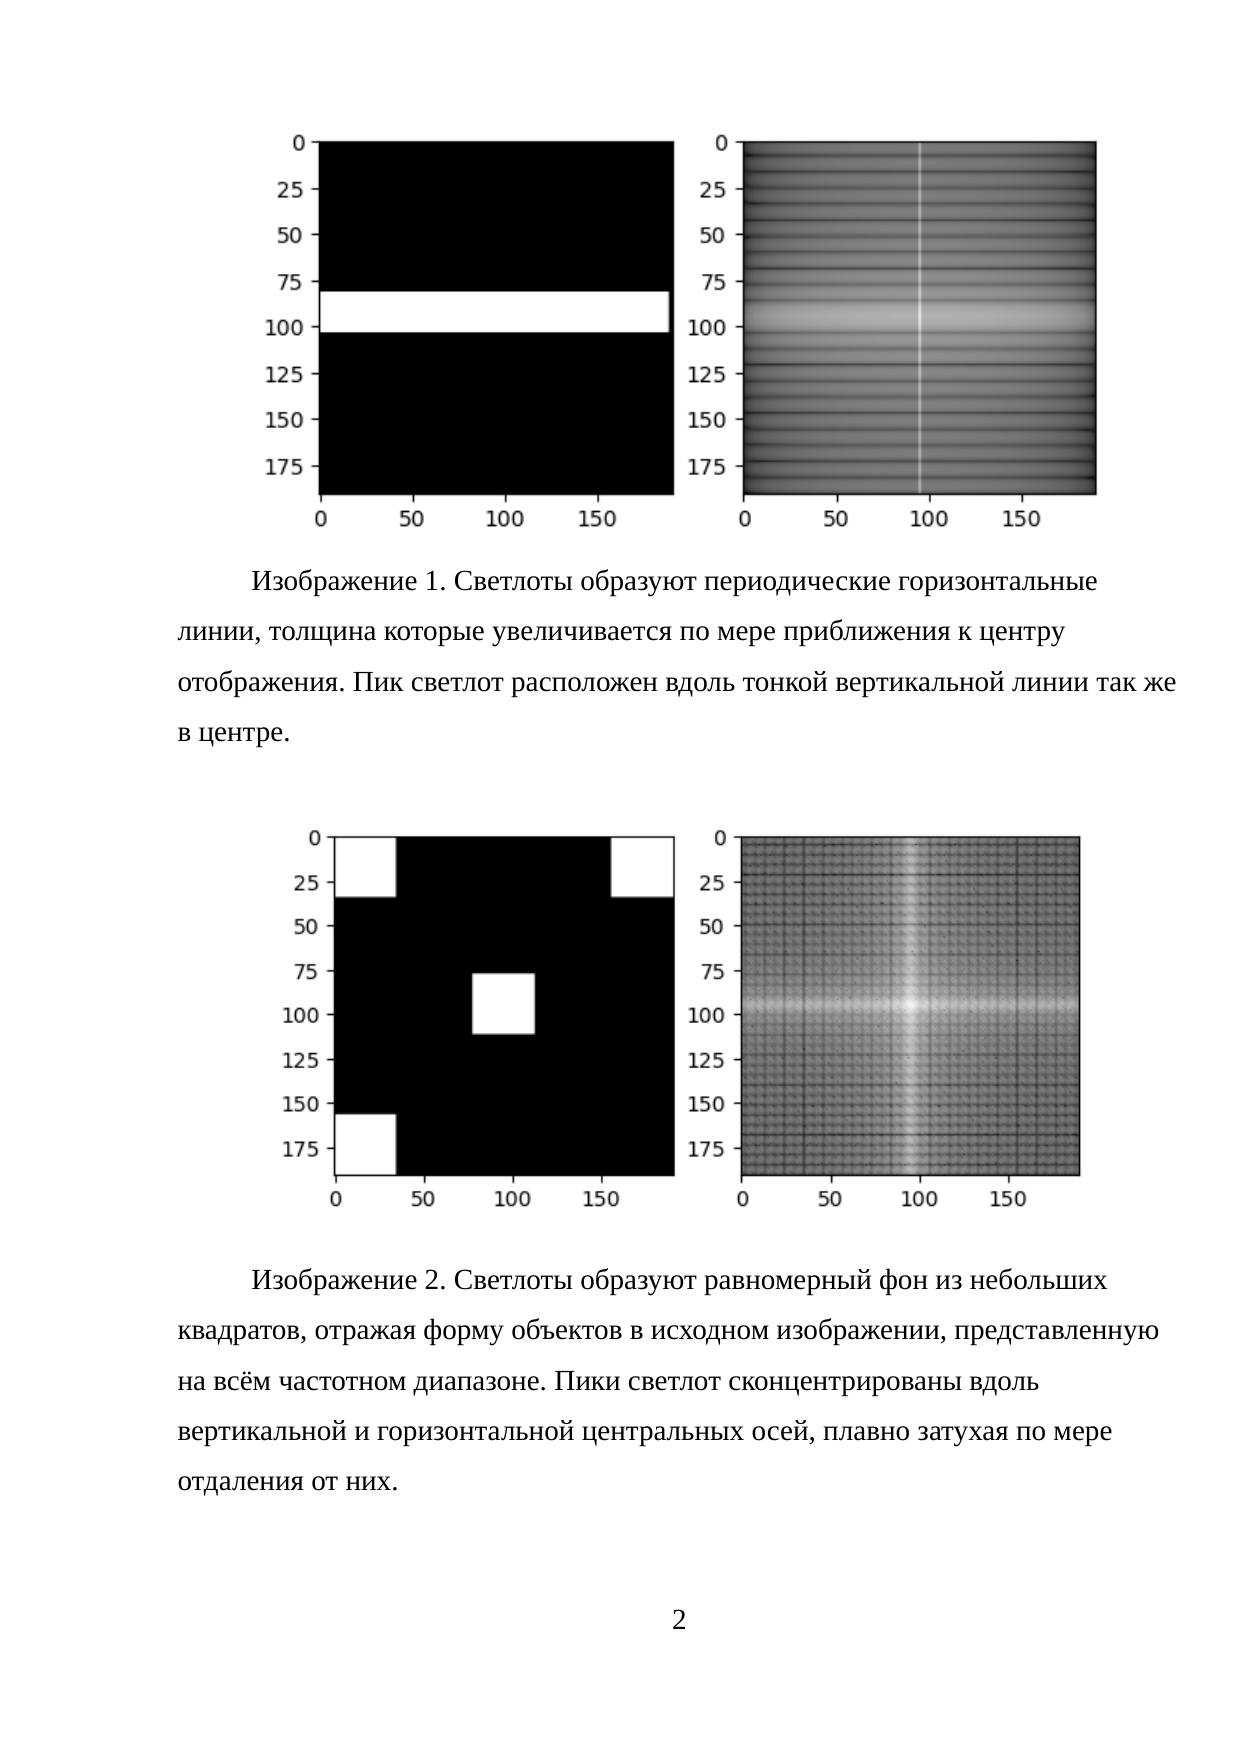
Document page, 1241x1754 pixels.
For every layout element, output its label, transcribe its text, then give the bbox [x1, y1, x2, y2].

text Изображение 1. Светлоты образуют периодические горизонтальные линии, толщина которые увеличивается по мере приближения к центру отображения. Пик светлот расположен вдоль тонкой вертикальной линии так же в центре. [177, 118, 1181, 747]
text Изображение 2. Светлоты образуют равномерный фон из небольших квадратов, отражая форму объектов в исходном изображении, представленную на всём частотном диапазоне. Пики светлот сконцентрированы вдоль вертикальной и горизонтальной центральных осей, плавно затухая по мере отдаления от них. [177, 1262, 1181, 1497]
picture [247, 118, 1111, 547]
picture [265, 814, 1094, 1226]
